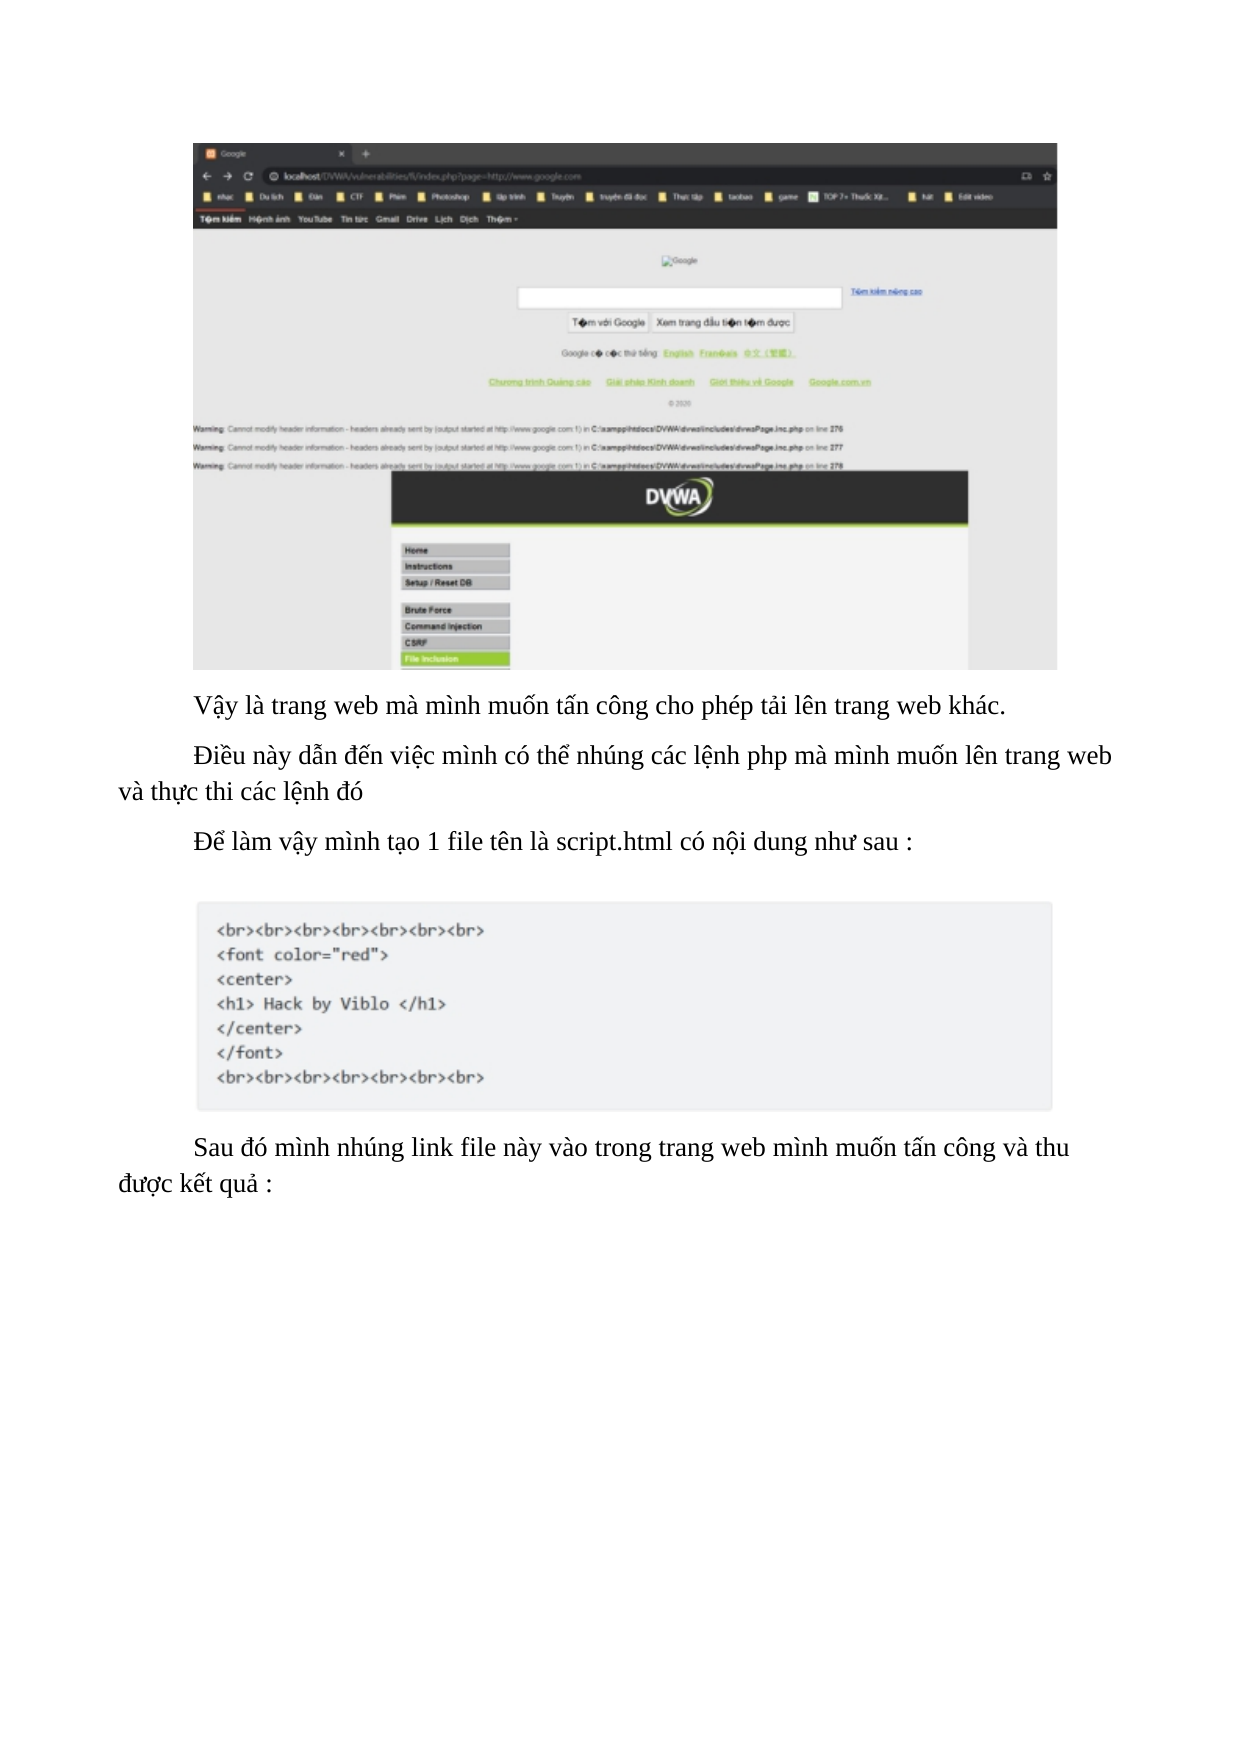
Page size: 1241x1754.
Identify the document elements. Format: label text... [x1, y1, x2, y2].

text Điều này dẫn đến việc mình có thể nhúng các lệnh php mà mình muốn lên trang web và thực thi các lệnh đó [118, 739, 1122, 806]
text Sau đó mình nhúng link file này vào trong trang web mình muốn tấn công và thu được kết quả : [118, 1131, 1122, 1198]
text Vậy là trang web mà mình muốn tấn công cho phép tải lên trang web khác. [118, 689, 1122, 720]
text Để làm vậy mình tạo 1 file tên là script.html có nội dung như sau : [118, 826, 1122, 857]
